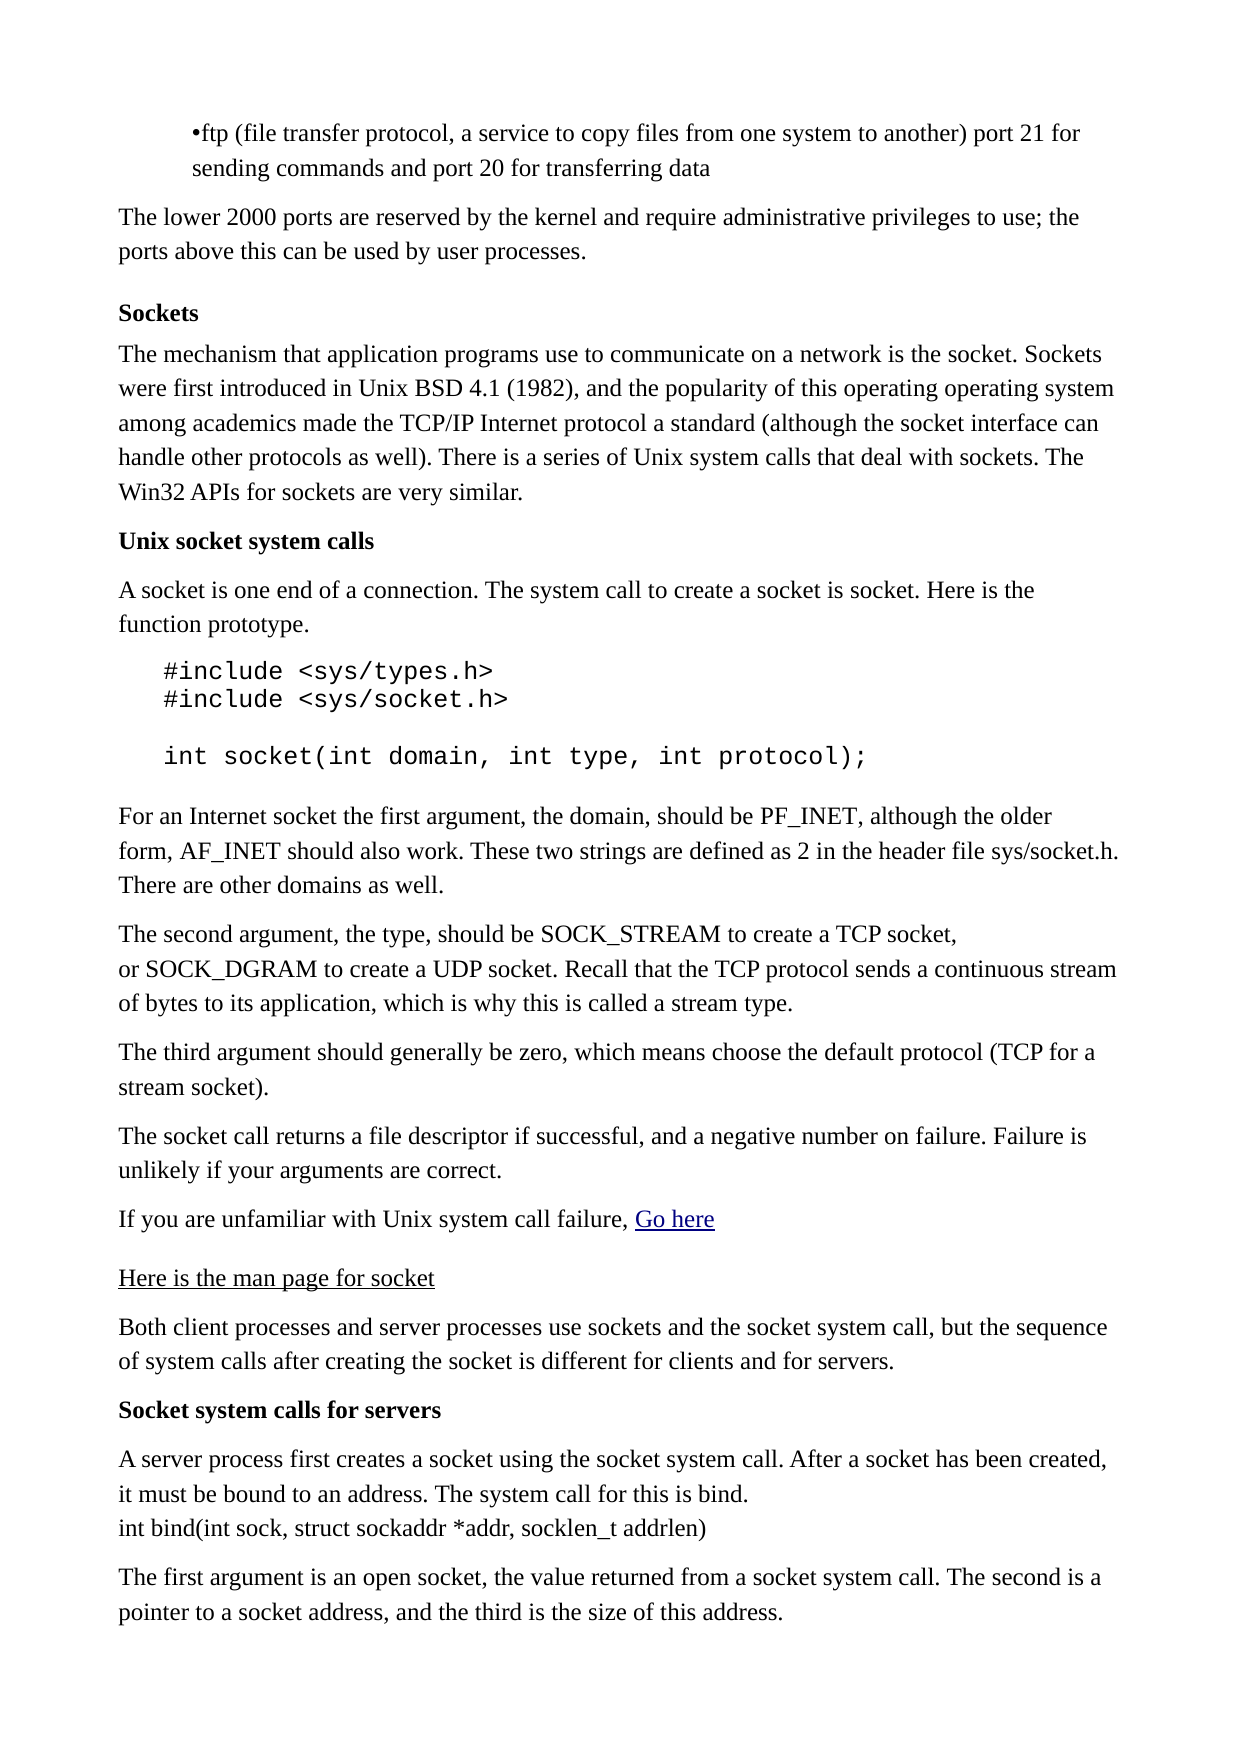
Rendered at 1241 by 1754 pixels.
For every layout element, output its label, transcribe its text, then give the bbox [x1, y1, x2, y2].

text Here is the man page for socket [118, 1263, 1122, 1291]
text The mechanism that application programs use to communicate on a network is the socket. Sockets were first introduced in Unix BSD 4.1 (1982), and the popularity of this operating operating system among academics made the TCP/IP Internet protocol a standard (although the socket interface can handle other protocols as well). There is a series of Unix system calls that deal with sockets. The Win32 APIs for sockets are very similar. [118, 339, 1122, 506]
text If you are unfamiliar with Unix system call failure, Go here [118, 1204, 1122, 1233]
list ftp (file transfer protocol, a service to copy files from one system to another) port 21 for sending commands and port 20 for transferring data [118, 118, 1122, 181]
text #include <sys/socket.h> [118, 687, 1122, 715]
text The third argument should generally be zero, which means choose the default protocol (TCP for a stream socket). [118, 1037, 1122, 1101]
text A server process first creates a socket using the socket system call. After a socket has been created, it must be bound to an address. The system call for this is bind. int bind(int sock, struct sockaddr *addr, socklen_t addrlen) [118, 1444, 1122, 1542]
text For an Internet socket the first argument, the domain, should be PF_INET, although the older form, AF_INET should also work. These two strings are defined as 2 in the header file sys/socket.h. There are other domains as well. [118, 801, 1122, 899]
text A socket is one end of a connection. The system call to create a socket is socket. Here is the function prototype. [118, 575, 1122, 638]
text int socket(int domain, int type, int protocol); [118, 743, 1122, 772]
subtitle Sockets [118, 298, 1122, 326]
text The first argument is an open socket, the value returned from a socket system call. The second is a pointer to a socket address, and the third is the size of this address. [118, 1562, 1122, 1626]
text The second argument, the type, should be SOCK_STREAM to create a TCP socket, or SOCK_DGRAM to create a UDP socket. Recall that the TCP protocol sends a continuous stream of bytes to its application, which is why this is called a stream type. [118, 919, 1122, 1017]
text #include <sys/types.h> [118, 658, 1122, 687]
text Socket system calls for servers [118, 1395, 1122, 1424]
text Unix socket system calls [118, 526, 1122, 555]
text Both client processes and server processes use sockets and the socket system call, but the sequence of system calls after creating the socket is different for clients and for servers. [118, 1312, 1122, 1375]
text The lower 2000 ports are reserved by the kernel and require administrative privileges to use; the ports above this can be used by user processes. [118, 202, 1122, 265]
text The socket call returns a file descriptor if successful, and a negative number on failure. Failure is unlikely if your arguments are correct. [118, 1121, 1122, 1184]
